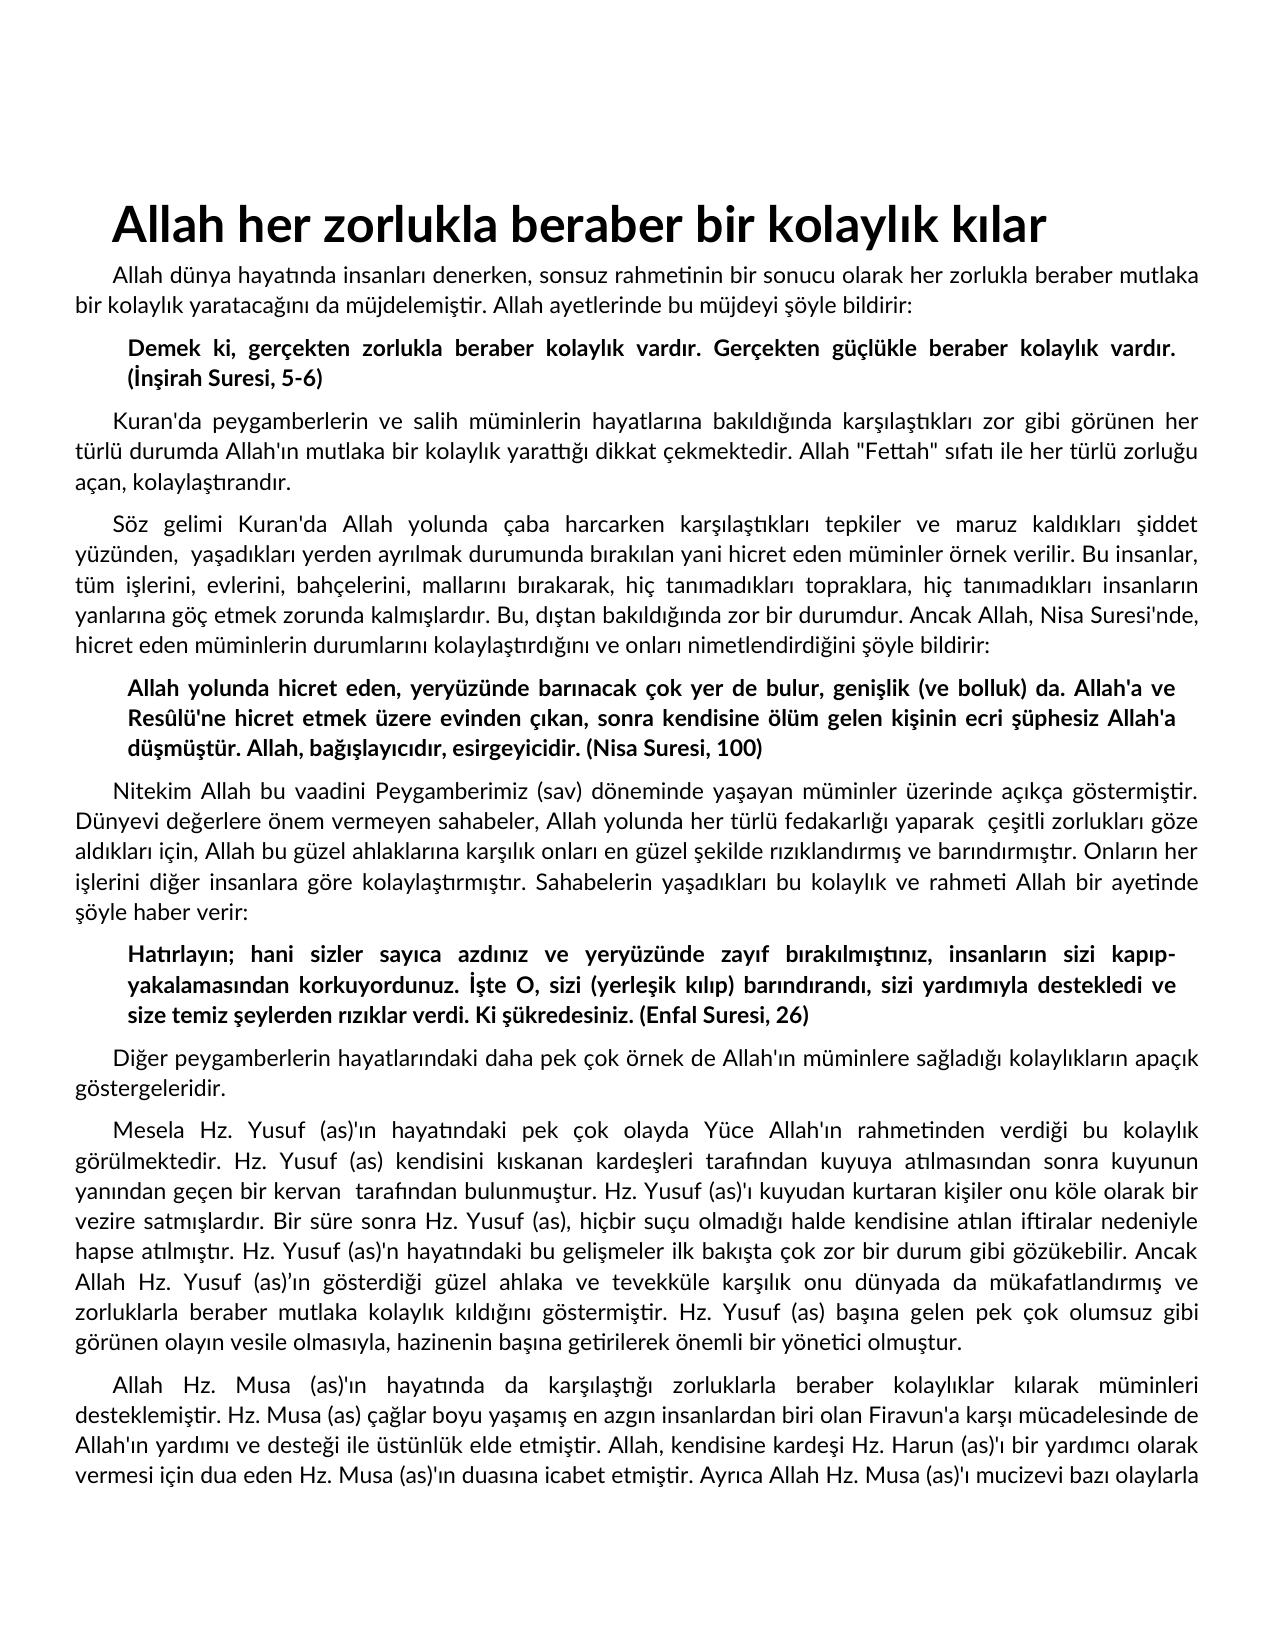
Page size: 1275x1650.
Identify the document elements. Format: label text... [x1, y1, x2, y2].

text Hatırlayın; hani sizler sayıca azdınız ve yeryüzünde zayıf bırakılmıştınız, insanların sizi kapıp-yakalamasından korkuyordunuz. İşte O, sizi (yerleşik kılıp) barındırandı, sizi yardımıyla destekledi ve size temiz şeylerden rızıklar verdi. Ki şükredesiniz. (Enfal Suresi, 26) [127, 940, 1177, 1028]
text Kuran'da peygamberlerin ve salih müminlerin hayatlarına bakıldığında karşılaştıkları zor gibi görünen her türlü durumda Allah'ın mutlaka bir kolaylık yarattığı dikkat çekmektedir. Allah "Fettah" sıfatı ile her türlü zorluğu açan, kolaylaştırandır. [75, 407, 1200, 495]
text Mesela Hz. Yusuf (as)'ın hayatındaki pek çok olayda Yüce Allah'ın rahmetinden verdiği bu kolaylık görülmektedir. Hz. Yusuf (as) kendisini kıskanan kardeşleri tarafından kuyuya atılmasından sonra kuyunun yanından geçen bir kervan tarafından bulunmuştur. Hz. Yusuf (as)'ı kuyudan kurtaran kişiler onu köle olarak bir vezire satmışlardır. Bir süre sonra Hz. Yusuf (as), hiçbir suçu olmadığı halde kendisine atılan iftiralar nedeniyle hapse atılmıştır. Hz. Yusuf (as)'n hayatındaki bu gelişmeler ilk bakışta çok zor bir durum gibi gözükebilir. Ancak Allah Hz. Yusuf (as)’ın gösterdiği güzel ahlaka ve tevekküle karşılık onu dünyada da mükafatlandırmış ve zorluklarla beraber mutlaka kolaylık kıldığını göstermiştir. Hz. Yusuf (as) başına gelen pek çok olumsuz gibi görünen olayın vesile olmasıyla, hazinenin başına getirilerek önemli bir yönetici olmuştur. [75, 1116, 1200, 1355]
subtitle Allah her zorlukla beraber bir kolaylık kılar [112, 193, 1200, 253]
text Allah yolunda hicret eden, yeryüzünde barınacak çok yer de bulur, genişlik (ve bolluk) da. Allah'a ve Resûlü'ne hicret etmek üzere evinden çıkan, sonra kendisine ölüm gelen kişinin ecri şüphesiz Allah'a düşmüştür. Allah, bağışlayıcıdır, esirgeyicidir. (Nisa Suresi, 100) [127, 673, 1177, 761]
text Allah dünya hayatında insanları denerken, sonsuz rahmetinin bir sonucu olarak her zorlukla beraber mutlaka bir kolaylık yaratacağını da müjdelemiştir. Allah ayetlerinde bu müjdeyi şöyle bildirir: [75, 261, 1200, 319]
text Allah Hz. Musa (as)'ın hayatında da karşılaştığı zorluklarla beraber kolaylıklar kılarak müminleri desteklemiştir. Hz. Musa (as) çağlar boyu yaşamış en azgın insanlardan biri olan Firavun'a karşı mücadelesinde de Allah'ın yardımı ve desteği ile üstünlük elde etmiştir. Allah, kendisine kardeşi Hz. Harun (as)'ı bir yardımcı olarak vermesi için dua eden Hz. Musa (as)'ın duasına icabet etmiştir. Ayrıca Allah Hz. Musa (as)'ı mucizevi bazı olaylarla [75, 1370, 1200, 1488]
text Nitekim Allah bu vaadini Peygamberimiz (sav) döneminde yaşayan müminler üzerinde açıkça göstermiştir. Dünyevi değerlere önem vermeyen sahabeler, Allah yolunda her türlü fedakarlığı yaparak çeşitli zorlukları göze aldıkları için, Allah bu güzel ahlaklarına karşılık onları en güzel şekilde rızıklandırmış ve barındırmıştır. Onların her işlerini diğer insanlara göre kolaylaştırmıştır. Sahabelerin yaşadıkları bu kolaylık ve rahmeti Allah bir ayetinde şöyle haber verir: [75, 777, 1200, 925]
text Diğer peygamberlerin hayatlarındaki daha pek çok örnek de Allah'ın müminlere sağladığı kolaylıkların apaçık göstergeleridir. [75, 1043, 1200, 1101]
text Söz gelimi Kuran'da Allah yolunda çaba harcarken karşılaştıkları tepkiler ve maruz kaldıkları şiddet yüzünden, yaşadıkları yerden ayrılmak durumunda bırakılan yani hicret eden müminler örnek verilir. Bu insanlar, tüm işlerini, evlerini, bahçelerini, mallarını bırakarak, hiç tanımadıkları topraklara, hiç tanımadıkları insanların yanlarına göç etmek zorunda kalmışlardır. Bu, dıştan bakıldığında zor bir durumdur. Ancak Allah, Nisa Suresi'nde, hicret eden müminlerin durumlarını kolaylaştırdığını ve onları nimetlendirdiğini şöyle bildirir: [75, 510, 1200, 658]
text Demek ki, gerçekten zorlukla beraber kolaylık vardır. Gerçekten güçlükle beraber kolaylık vardır. (İnşirah Suresi, 5-6) [127, 334, 1177, 392]
